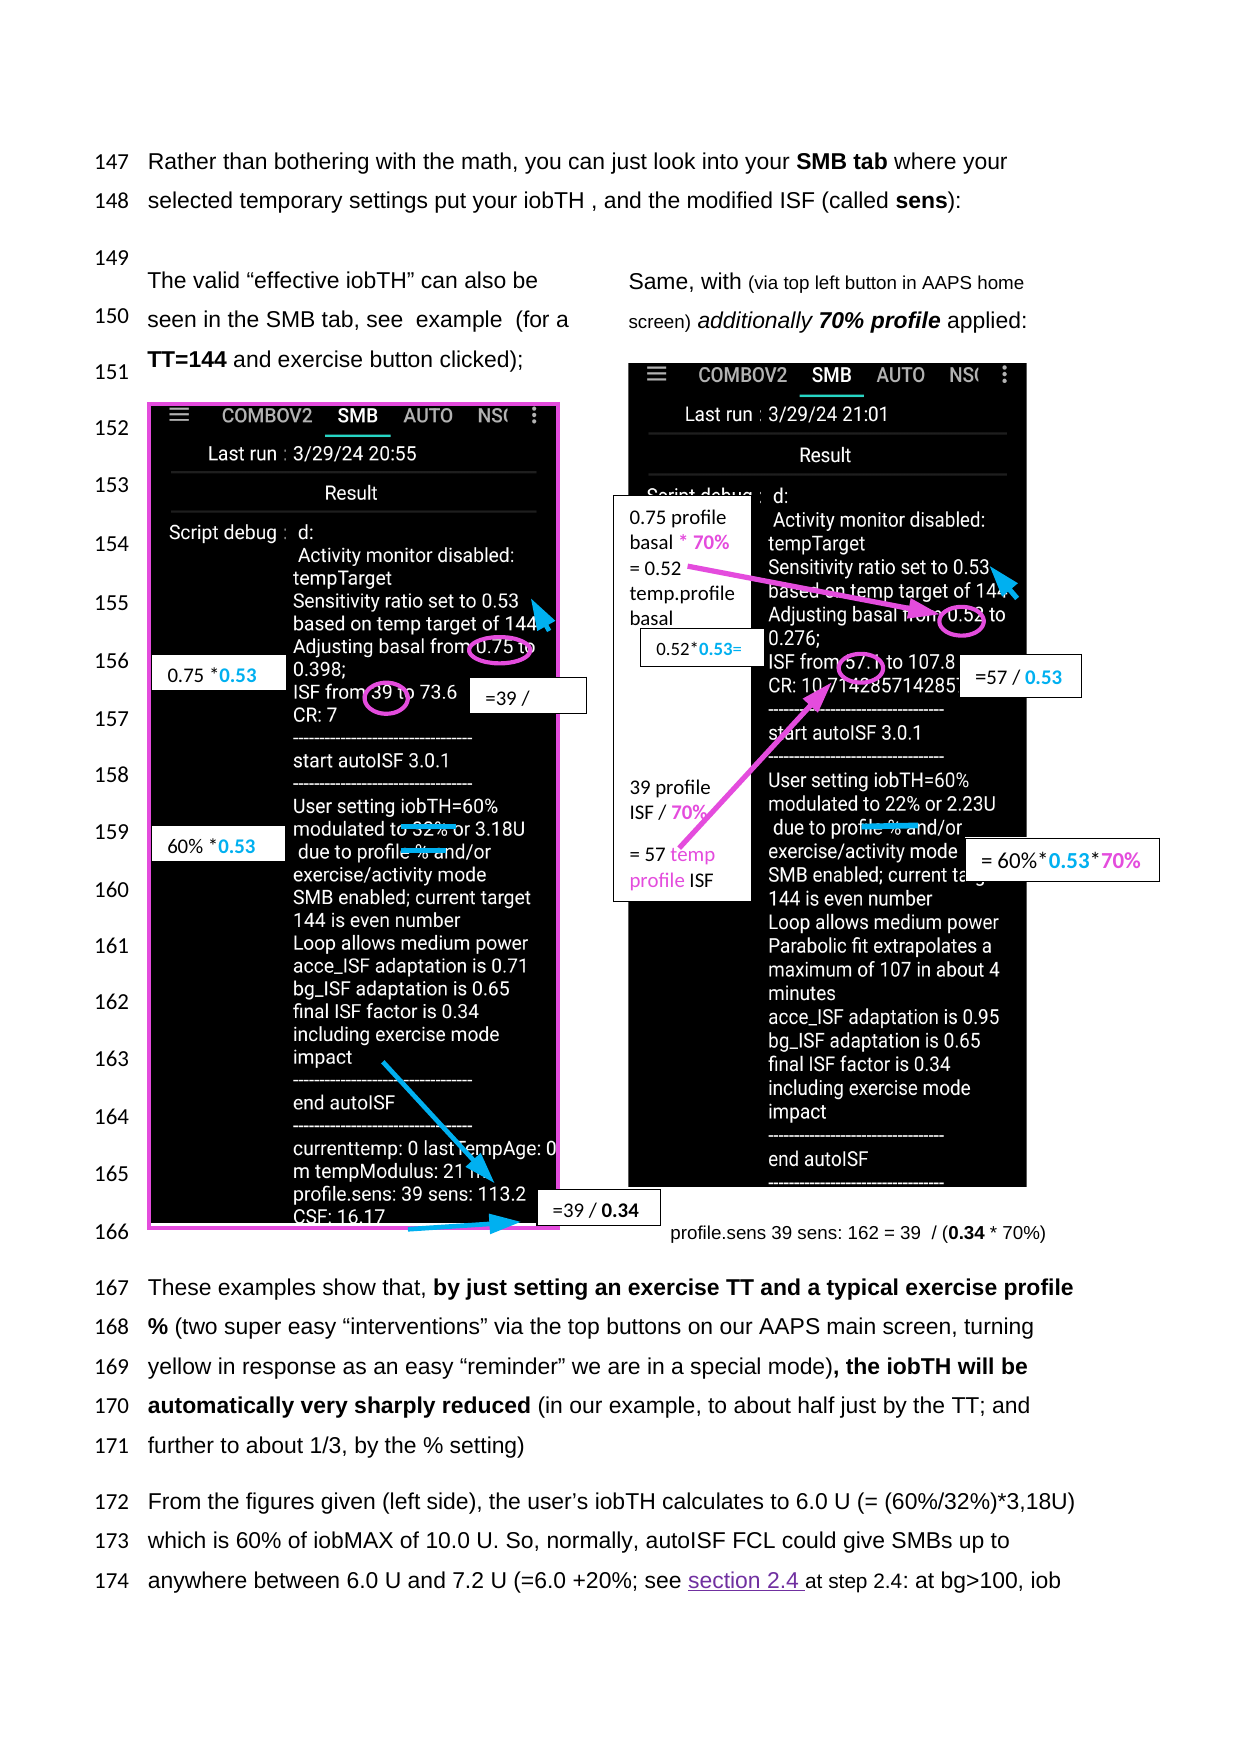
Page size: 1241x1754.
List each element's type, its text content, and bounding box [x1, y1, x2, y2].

text 39 profile ISF / 70% [629, 774, 736, 825]
text = 57 temp profile ISF [629, 841, 736, 892]
text These examples show that, by just setting an exercise TT and a typical exercise profile% (two super easy “interventions” via the top buttons on our AAPS main screen, turning yellow in response as an easy “reminder” we are in a special mode), the iobTH will be automatically very sharply reduced (in our example, to about half just by the TT; and further to about 1/3, by the % setting) [148, 1274, 1093, 1458]
text =57 / 0.53 [975, 662, 1066, 689]
text From the figures given (left side), the user’s iobTH calculates to 6.0 U (= (60%/32%)*3,18U) which is 60% of iobMAX of 10.0 U. So, normally, autoISF FCL could give SMBs up to anywhere between 6.0 U and 7.2 U (=6.0 +20%; see section 2.4 at step 2.4: at bg>100, iob [148, 1488, 1093, 1593]
text 0.75 profile basal * 70% = 0.52 temp.profile basal [629, 504, 736, 631]
text =39 / 0.34 0.340.340.340,340.53 [552, 1198, 645, 1218]
text 0.75 *0.53 = [167, 662, 271, 682]
text The valid “effective iobTH” can also be seen in the SMB tab, see example (for a TT=144 and exercise button clicked); [147, 267, 584, 372]
text = 60%*0.53*70% [981, 846, 1144, 873]
text profile.sens 39 sens: 162 = 39 / (0.34 * 70%) [148, 1218, 1093, 1244]
text Same, with (via top left button in AAPS home screen) additionally 70% profile applied: [628, 268, 1074, 334]
text 0.52*0.53= [656, 637, 749, 658]
text =39 / 0.53 [485, 685, 571, 705]
text Rather than bothering with the math, you can just look into your SMB tab where your selected temporary settings put your iobTH , and the modified ISF (called sens): [148, 148, 1093, 213]
text 60% *0.53 = [167, 834, 270, 854]
